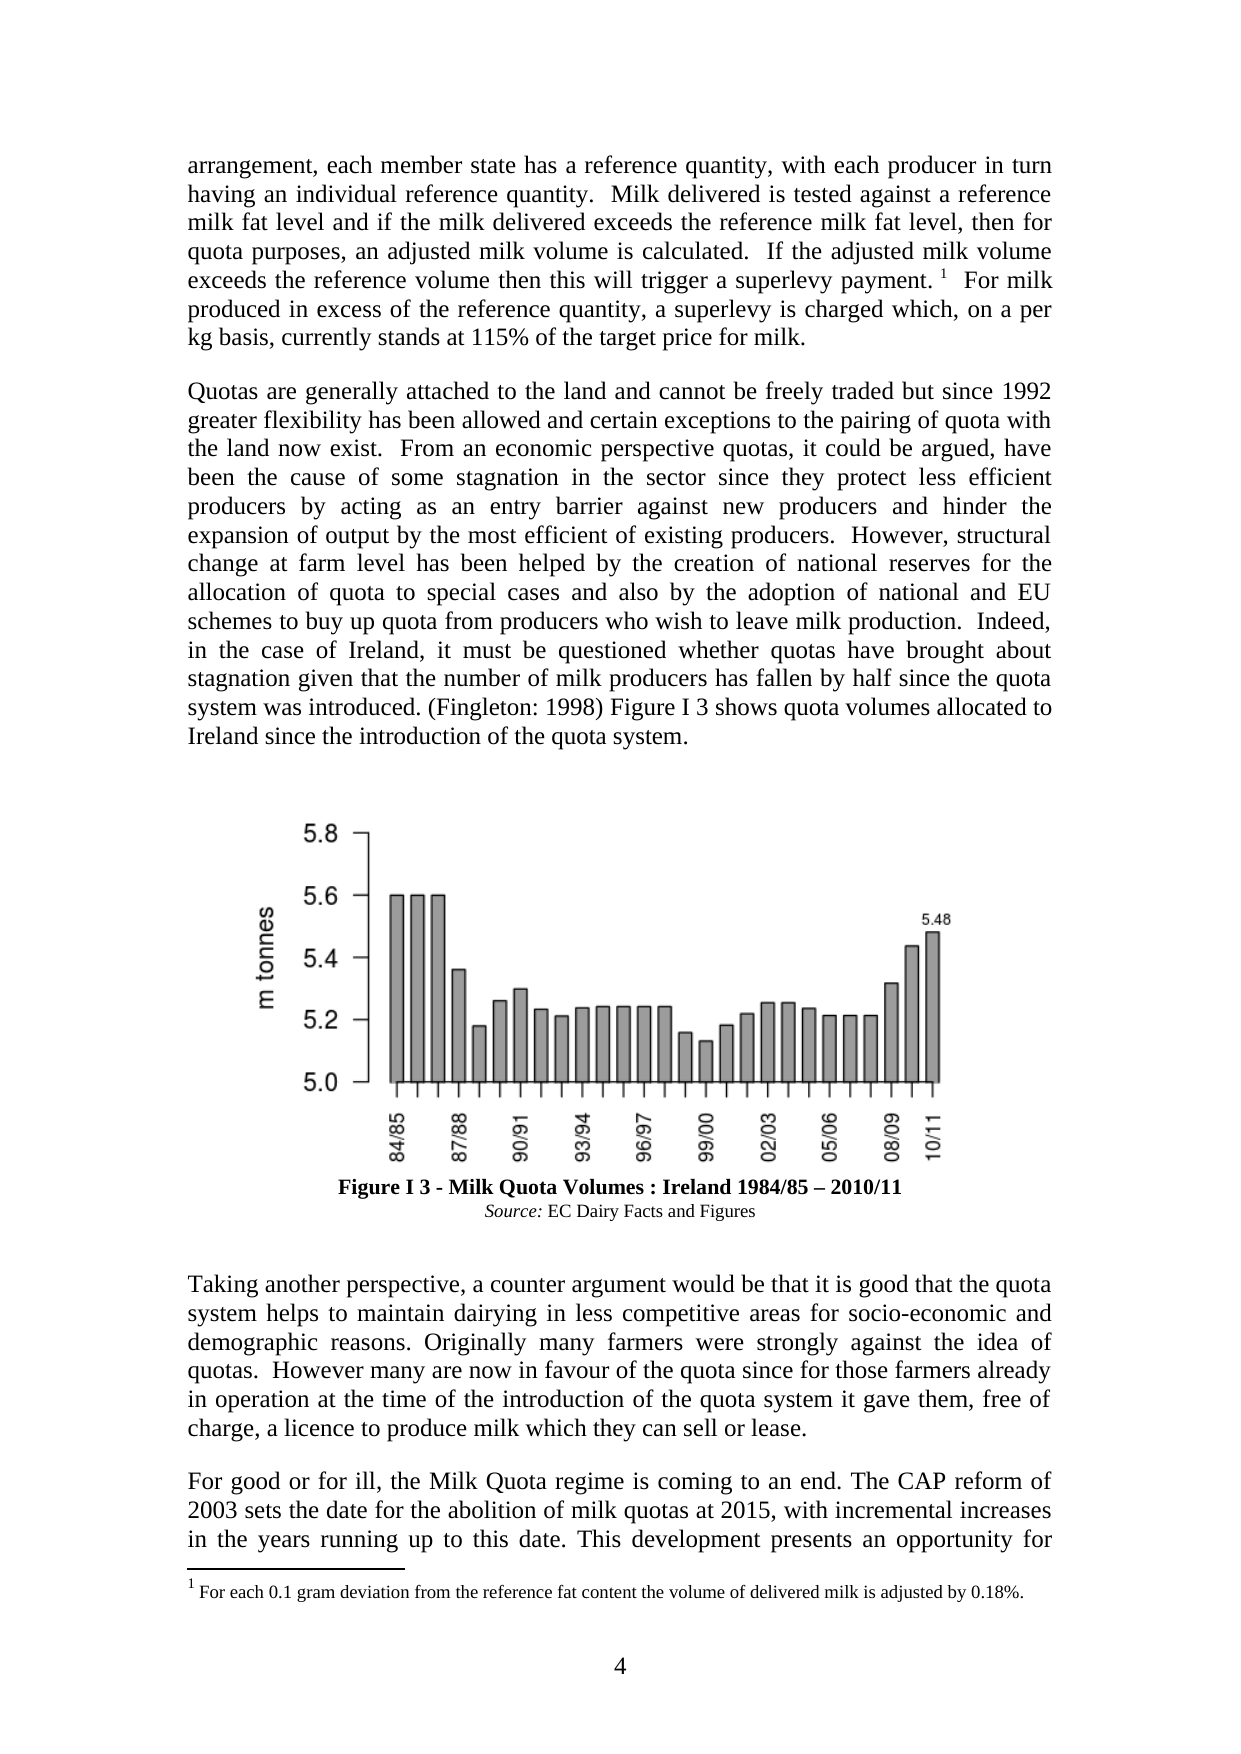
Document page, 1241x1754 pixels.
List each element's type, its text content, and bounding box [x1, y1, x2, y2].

text For each 0.1 gram deviation from the reference fat content the volume of delivered milk is adjusted by 0.18%. [187, 1575, 1053, 1604]
text Taking another perspective, a counter argument would be that it is good that the quota system helps to maintain dairying in less competitive areas for socio-economic and demographic reasons. Originally many farmers were strongly against the idea of quotas. However many are now in favour of the quota since for those farmers already in operation at the time of the introduction of the quota system it gave them, free of charge, a licence to produce milk which they can sell or lease. [187, 1269, 1053, 1442]
text Figure I 3 - Milk Quota Volumes : Ireland 1984/85 – 2010/11 [247, 1175, 993, 1199]
text Source: EC Dairy Facts and Figures [247, 1199, 993, 1221]
text arrangement, each member state has a reference quantity, with each producer in turn having an individual reference quantity. Milk delivered is tested against a reference milk fat level and if the milk delivered exceeds the reference milk fat level, then for quota purposes, an adjusted milk volume is calculated. If the adjusted milk volume exceeds the reference volume then this will trigger a superlevy payment. For milk produced in excess of the reference quantity, a superlevy is charged which, on a per kg basis, currently stands at 115% of the target price for milk. [187, 150, 1053, 351]
text For good or for ill, the Milk Quota regime is coming to an end. The CAP reform of 2003 sets the date for the abolition of milk quotas at 2015, with incremental increases in the years running up to this date. This development presents an opportunity for [187, 1466, 1053, 1553]
text Quotas are generally attached to the land and cannot be freely traded but since 1992 greater flexibility has been allowed and certain exceptions to the pairing of quota with the land now exist. From an economic perspective quotas, it could be argued, have been the cause of some stagnation in the sector since they protect less efficient producers by acting as an entry barrier against new producers and hinder the expansion of output by the most efficient of existing producers. However, structural change at farm level has been helped by the creation of national reserves for the allocation of quota to special cases and also by the adoption of national and EU schemes to buy up quota from producers who wish to leave milk production. Indeed, in the case of Ireland, it must be questioned whether quotas have brought about stagnation given that the number of milk producers has fallen by half since the quota system was introduced. (Fingleton: 1998) Figure I 3 shows quota volumes allocated to Ireland since the introduction of the quota system. [187, 376, 1053, 750]
picture [246, 801, 994, 1175]
